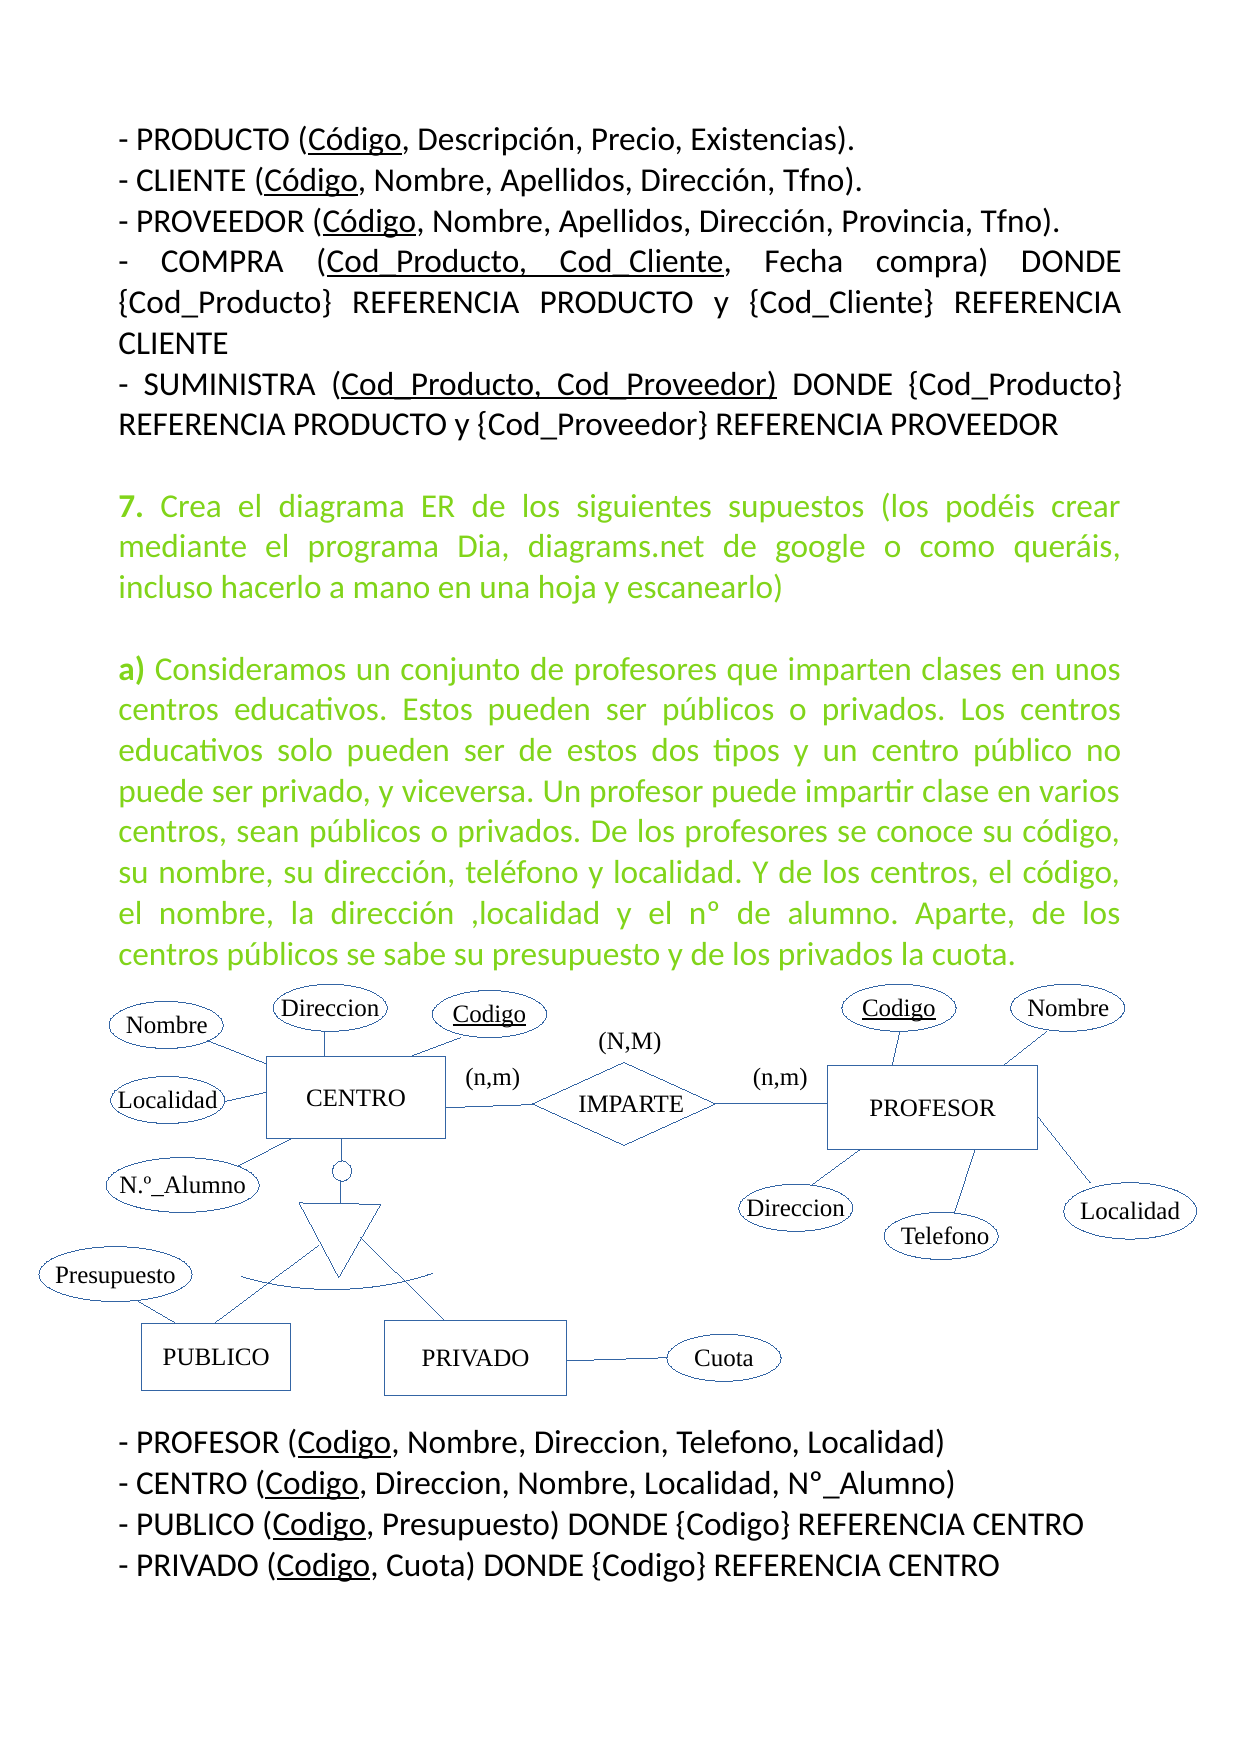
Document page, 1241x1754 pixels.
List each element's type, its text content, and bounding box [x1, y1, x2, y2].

text - PROFESOR (Codigo, Nombre, Direccion, Telefono, Localidad) [118, 1421, 1122, 1462]
text - CLIENTE (Código, Nombre, Apellidos, Dirección, Tfno). [118, 159, 1122, 199]
text - PRODUCTO (Código, Descripción, Precio, Existencias). [118, 118, 1122, 159]
text - COMPRA (Cod_Producto, Cod_Cliente, Fecha compra) DONDE {Cod_Producto} REFERENCIA PRODUCTO y {Cod_Cliente} REFERENCIA CLIENTE [118, 240, 1122, 362]
text - CENTRO (Codigo, Direccion, Nombre, Localidad, Nº_Alumno) [118, 1462, 1122, 1503]
text - PROVEEDOR (Código, Nombre, Apellidos, Dirección, Provincia, Tfno). [118, 199, 1122, 240]
text 7. Crea el diagrama ER de los siguientes supuestos (los podéis crear mediante el programa Dia, diagrams.net de google o como queráis, incluso hacerlo a mano en una hoja y escanearlo) [118, 485, 1122, 607]
text a) Consideramos un conjunto de profesores que imparten clases en unos centros educativos. Estos pueden ser públicos o privados. Los centros educativos solo pueden ser de estos dos tipos y un centro público no puede ser privado, y viceversa. Un profesor puede impartir clase en varios centros, sean públicos o privados. De los profesores se conoce su código, su nombre, su dirección, teléfono y localidad. Y de los centros, el código, el nombre, la dirección ,localidad y el nº de alumno. Aparte, de los centros públicos se sabe su presupuesto y de los privados la cuota. [118, 648, 1122, 973]
text - SUMINISTRA (Cod_Producto, Cod_Proveedor) DONDE {Cod_Producto} REFERENCIA PRODUCTO y {Cod_Proveedor} REFERENCIA PROVEEDOR [118, 362, 1122, 444]
text - PUBLICO (Codigo, Presupuesto) DONDE {Codigo} REFERENCIA CENTRO [118, 1503, 1122, 1544]
text - PRIVADO (Codigo, Cuota) DONDE {Codigo} REFERENCIA CENTRO [118, 1544, 1122, 1584]
